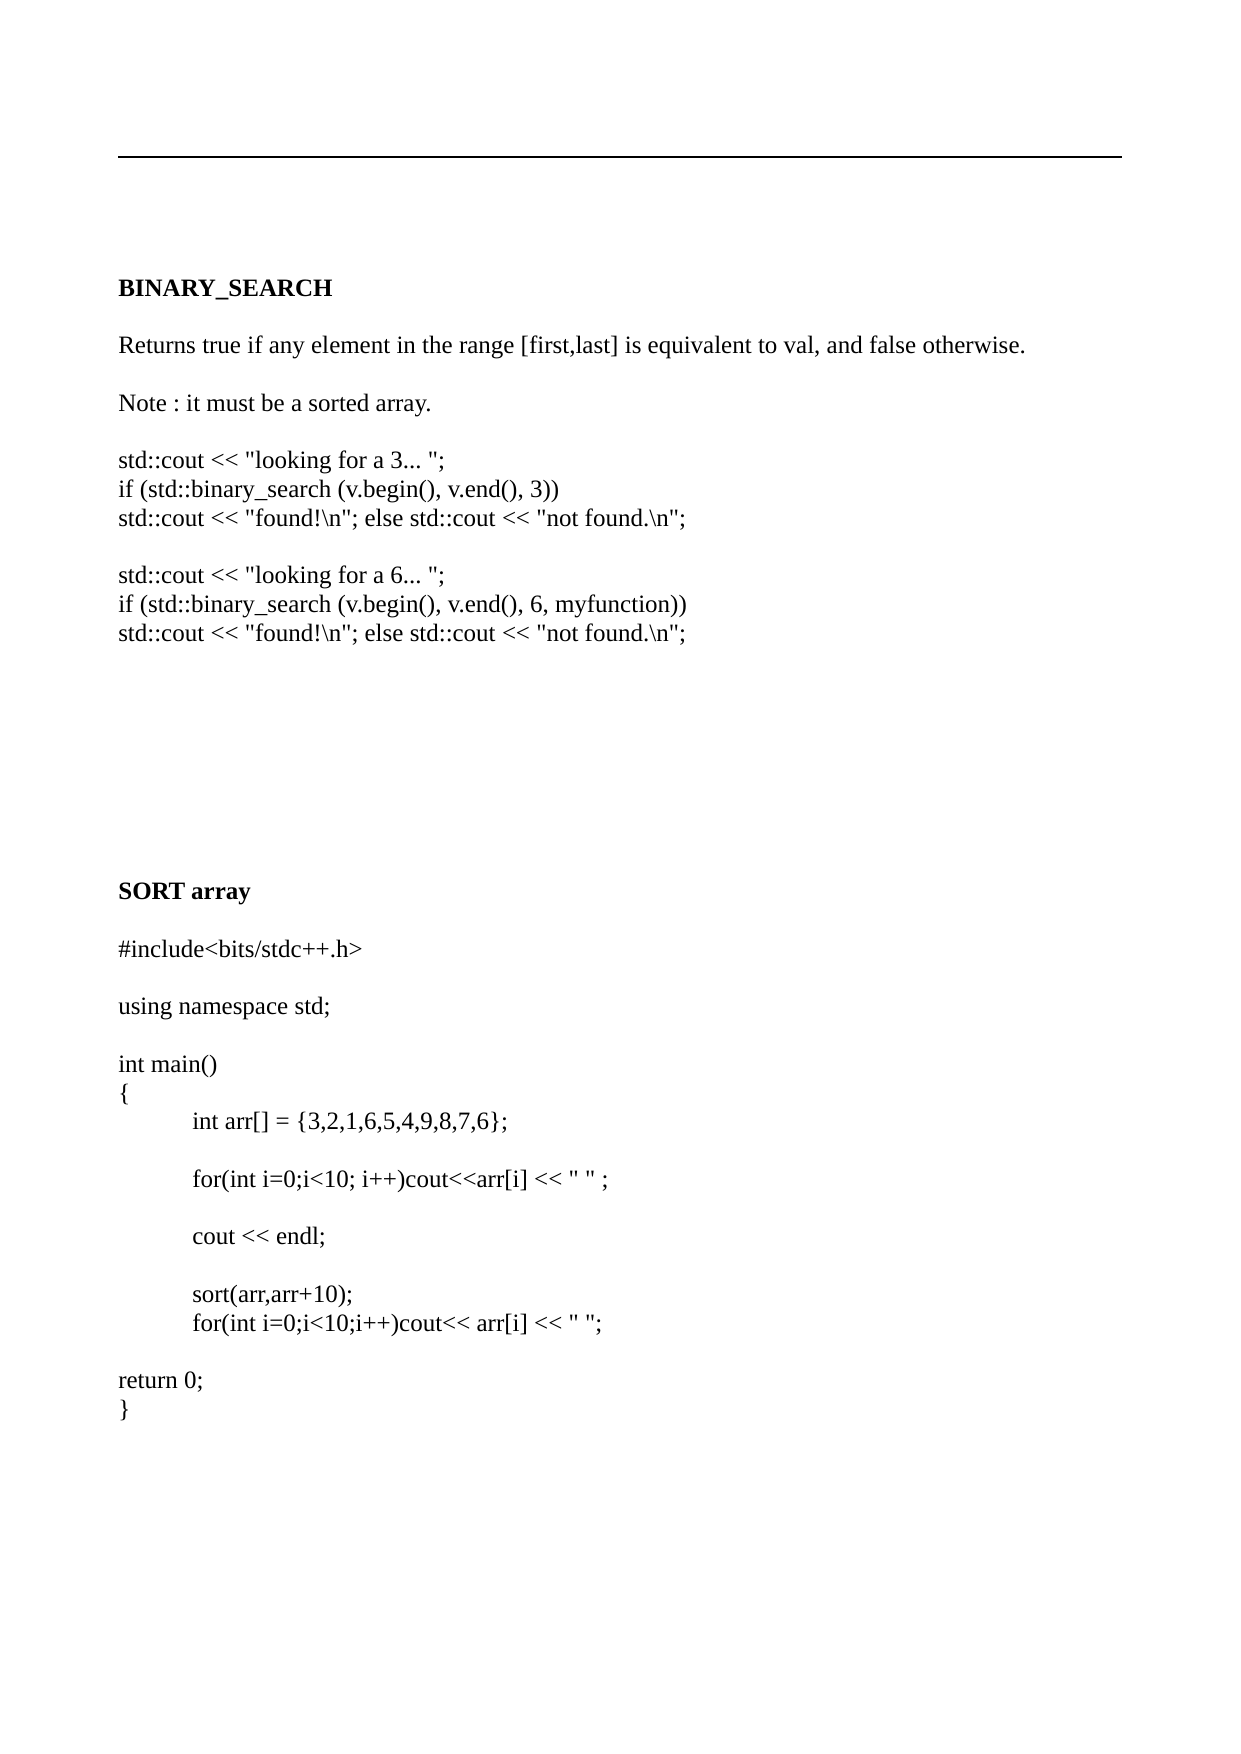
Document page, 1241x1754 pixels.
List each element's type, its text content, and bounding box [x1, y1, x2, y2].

text { [118, 1078, 1122, 1106]
text std::cout << "looking for a 6... "; [118, 560, 1122, 589]
text std::cout << "found!\n"; else std::cout << "not found.\n"; [118, 618, 1122, 646]
text BINARY_SEARCH [118, 273, 1122, 301]
text #include<bits/stdc++.h> [118, 934, 1122, 963]
text std::cout << "looking for a 3... "; [118, 445, 1122, 474]
text for(int i=0;i<10; i++)cout<<arr[i] << " " ; [118, 1164, 1122, 1193]
text sort(arr,arr+10); [118, 1279, 1122, 1308]
text if (std::binary_search (v.begin(), v.end(), 3)) [118, 474, 1122, 503]
text int main() [118, 1049, 1122, 1078]
text return 0; [118, 1365, 1122, 1394]
text cout << endl; [118, 1221, 1122, 1250]
text int arr[] = {3,2,1,6,5,4,9,8,7,6}; [118, 1106, 1122, 1135]
text SORT array [118, 876, 1122, 905]
text Returns true if any element in the range [first,last] is equivalent to val, and false otherwise. [118, 330, 1122, 359]
text for(int i=0;i<10;i++)cout<< arr[i] << " "; [118, 1308, 1122, 1336]
text } [118, 1394, 1122, 1423]
text Note : it must be a sorted array. [118, 388, 1122, 416]
text using namespace std; [118, 991, 1122, 1020]
text std::cout << "found!\n"; else std::cout << "not found.\n"; [118, 503, 1122, 531]
text if (std::binary_search (v.begin(), v.end(), 6, myfunction)) [118, 589, 1122, 618]
